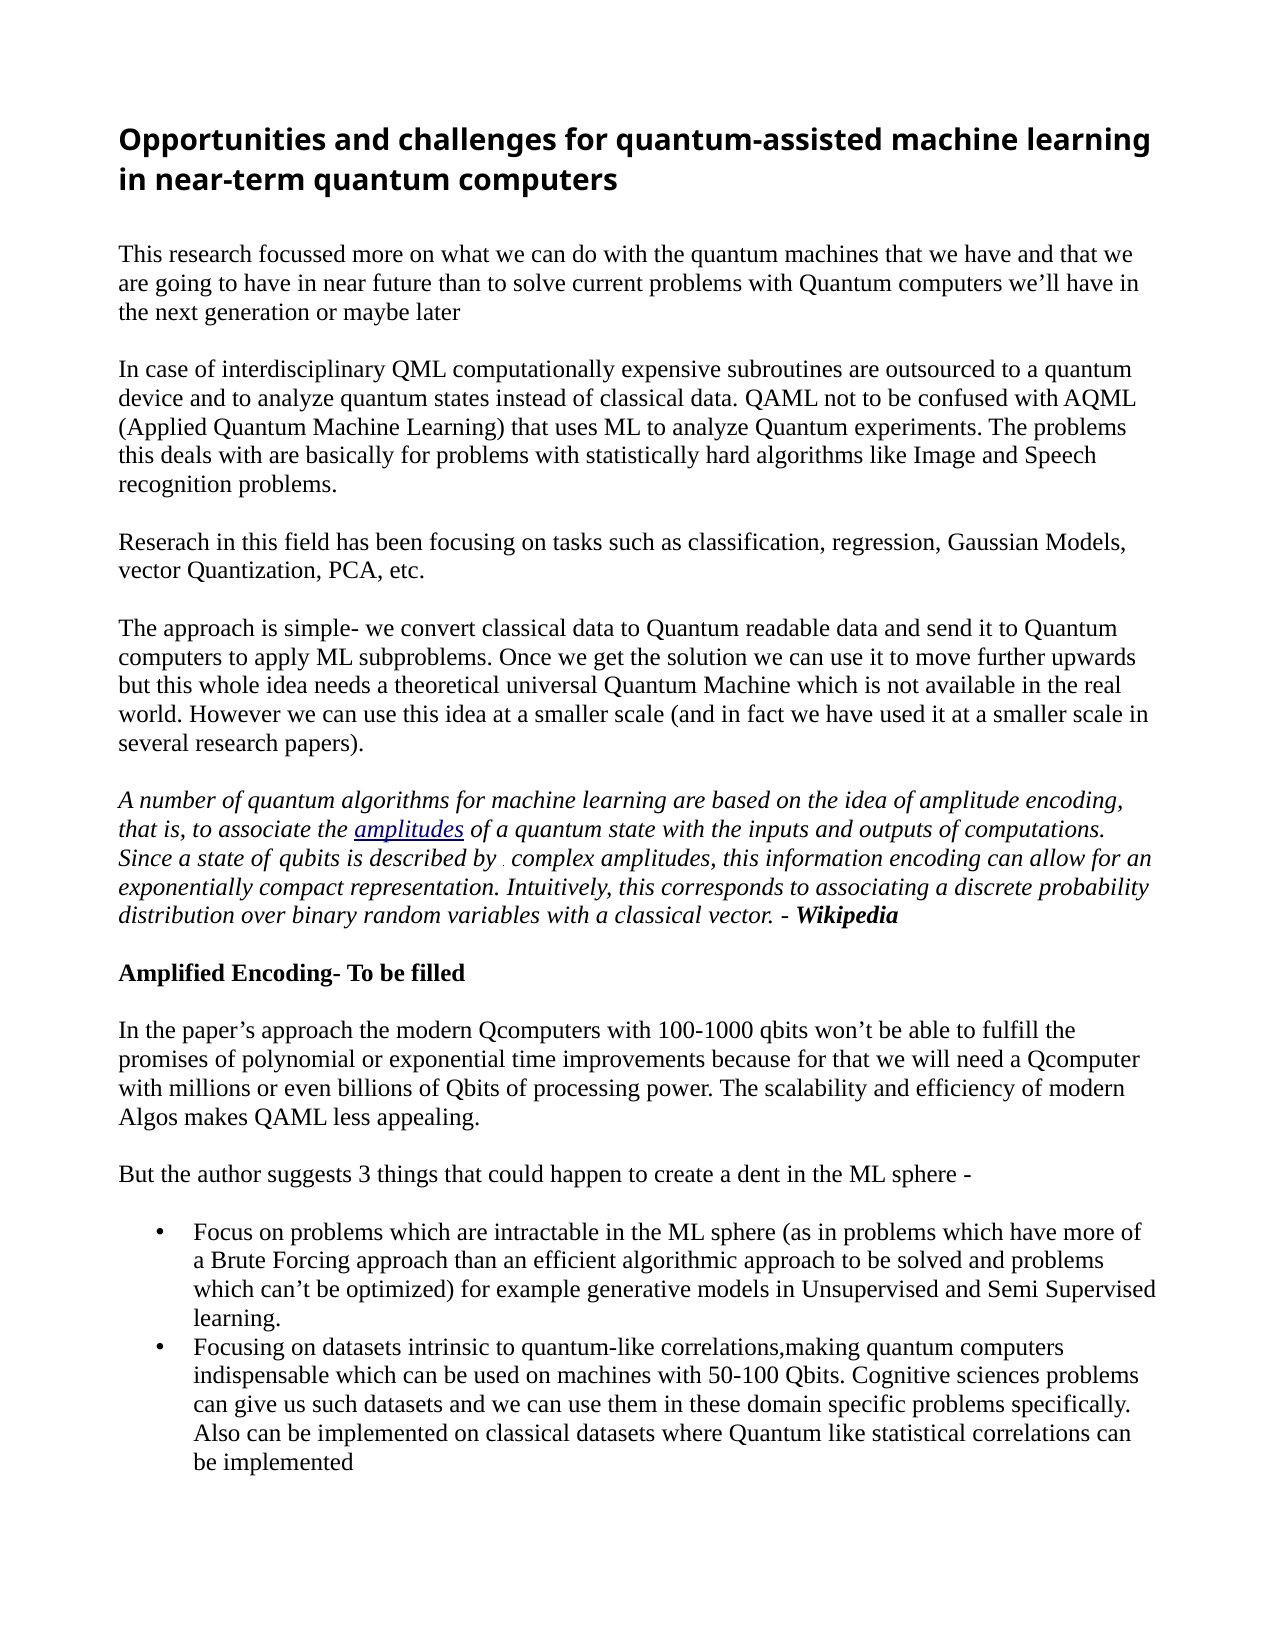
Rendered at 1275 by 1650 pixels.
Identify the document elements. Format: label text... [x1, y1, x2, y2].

text This research focussed more on what we can do with the quantum machines that we have and that we are going to have in near future than to solve current problems with Quantum computers we’ll have in the next generation or maybe later [118, 239, 1157, 326]
list Focus on problems which are intractable in the ML sphere (as in problems which have more of a Brute Forcing approach than an efficient algorithmic approach to be solved and problems which can’t be optimized) for example generative models in Unsupervised and Semi Supervised learning. [156, 1217, 1157, 1332]
text But the author suggests 3 things that could happen to create a dent in the ML sphere - [118, 1159, 1157, 1188]
text Opportunities and challenges for quantum-assisted machine learning in near-term quantum computers [118, 118, 1157, 199]
list Focusing on datasets intrinsic to quantum-like correlations,making quantum computers indispensable which can be used on machines with 50-100 Qbits. Cognitive sciences problems can give us such datasets and we can use them in these domain specific problems specifically. Also can be implemented on classical datasets where Quantum like statistical correlations can be implemented [156, 1332, 1157, 1476]
text In case of interdisciplinary QML computationally expensive subroutines are outsourced to a quantum device and to analyze quantum states instead of classical data. QAML not to be confused with AQML (Applied Quantum Machine Learning) that uses ML to analyze Quantum experiments. The problems this deals with are basically for problems with statistically hard algorithms like Image and Speech recognition problems. [118, 354, 1157, 498]
text A number of quantum algorithms for machine learning are based on the idea of amplitude encoding, that is, to associate the amplitudes of a quantum state with the inputs and outputs of computations. Since a state of qubits is described by complex amplitudes, this information encoding can allow for an exponentially compact representation. Intuitively, this corresponds to associating a discrete probability distribution over binary random variables with a classical vector. - Wikipedia [118, 786, 1157, 929]
text The approach is simple- we convert classical data to Quantum readable data and send it to Quantum computers to apply ML subproblems. Once we get the solution we can use it to move further upwards but this whole idea needs a theoretical universal Quantum Machine which is not available in the real world. However we can use this idea at a smaller scale (and in fact we have used it at a smaller scale in several research papers). [118, 613, 1157, 757]
text Amplified Encoding- To be filled [118, 958, 1157, 987]
text Reserach in this field has been focusing on tasks such as classification, regression, Gaussian Models, vector Quantization, PCA, etc. [118, 527, 1157, 613]
text In the paper’s approach the modern Qcomputers with 100-1000 qbits won’t be able to fulfill the promises of polynomial or exponential time improvements because for that we will need a Qcomputer with millions or even billions of Qbits of processing power. The scalability and efficiency of modern Algos makes QAML less appealing. [118, 1016, 1157, 1131]
